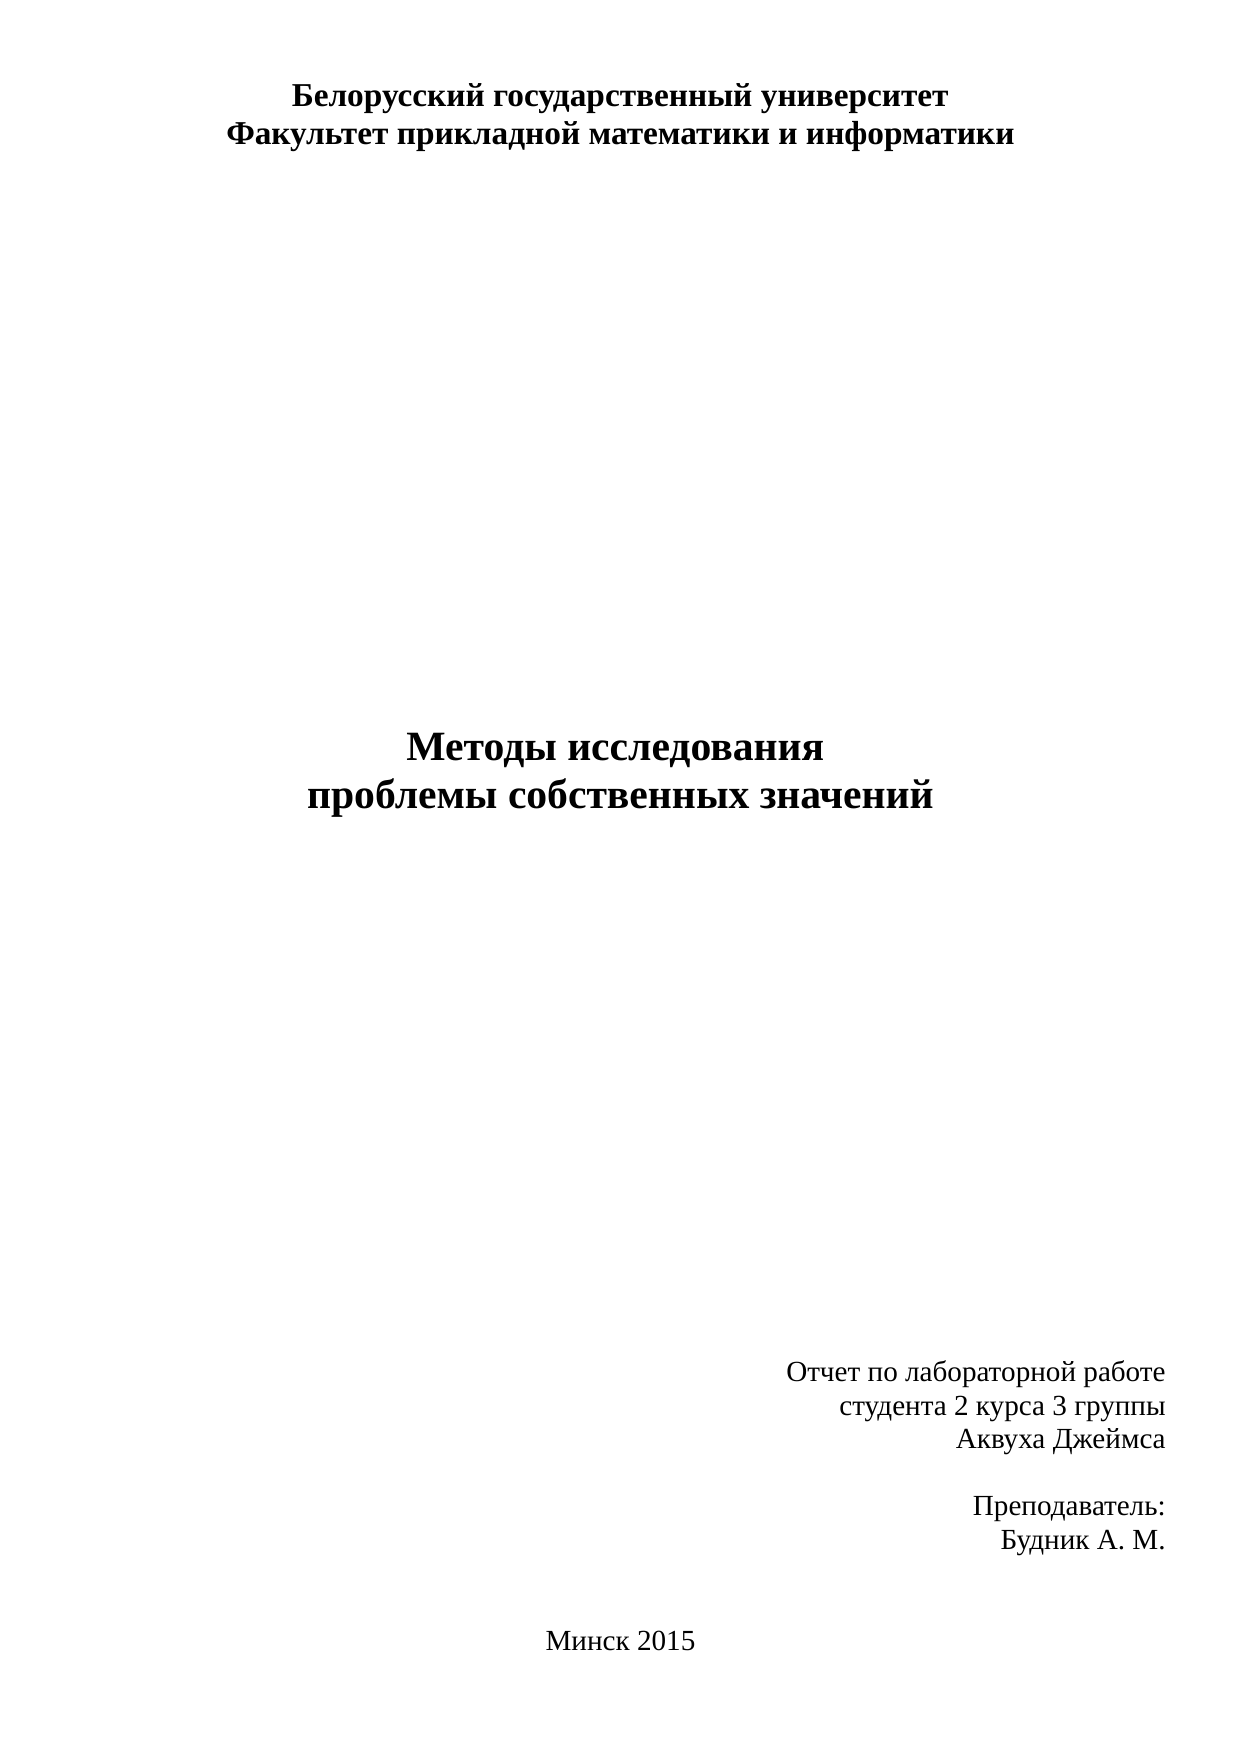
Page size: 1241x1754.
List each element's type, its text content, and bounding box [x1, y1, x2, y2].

text проблемы собственных значений [75, 770, 1166, 818]
text Факультет прикладной математики и информатики [75, 113, 1166, 152]
text Аквуха Джеймса [75, 1421, 1166, 1455]
text студента 2 курса 3 группы [75, 1388, 1166, 1421]
text Будник А. М. [75, 1522, 1166, 1556]
text Белорусский государственный университет [75, 75, 1166, 113]
text Минск 2015 [75, 1623, 1166, 1656]
text Отчет по лабораторной работе [75, 1354, 1166, 1388]
text Преподаватель: [75, 1488, 1166, 1522]
text Методы исследования [75, 722, 1166, 770]
